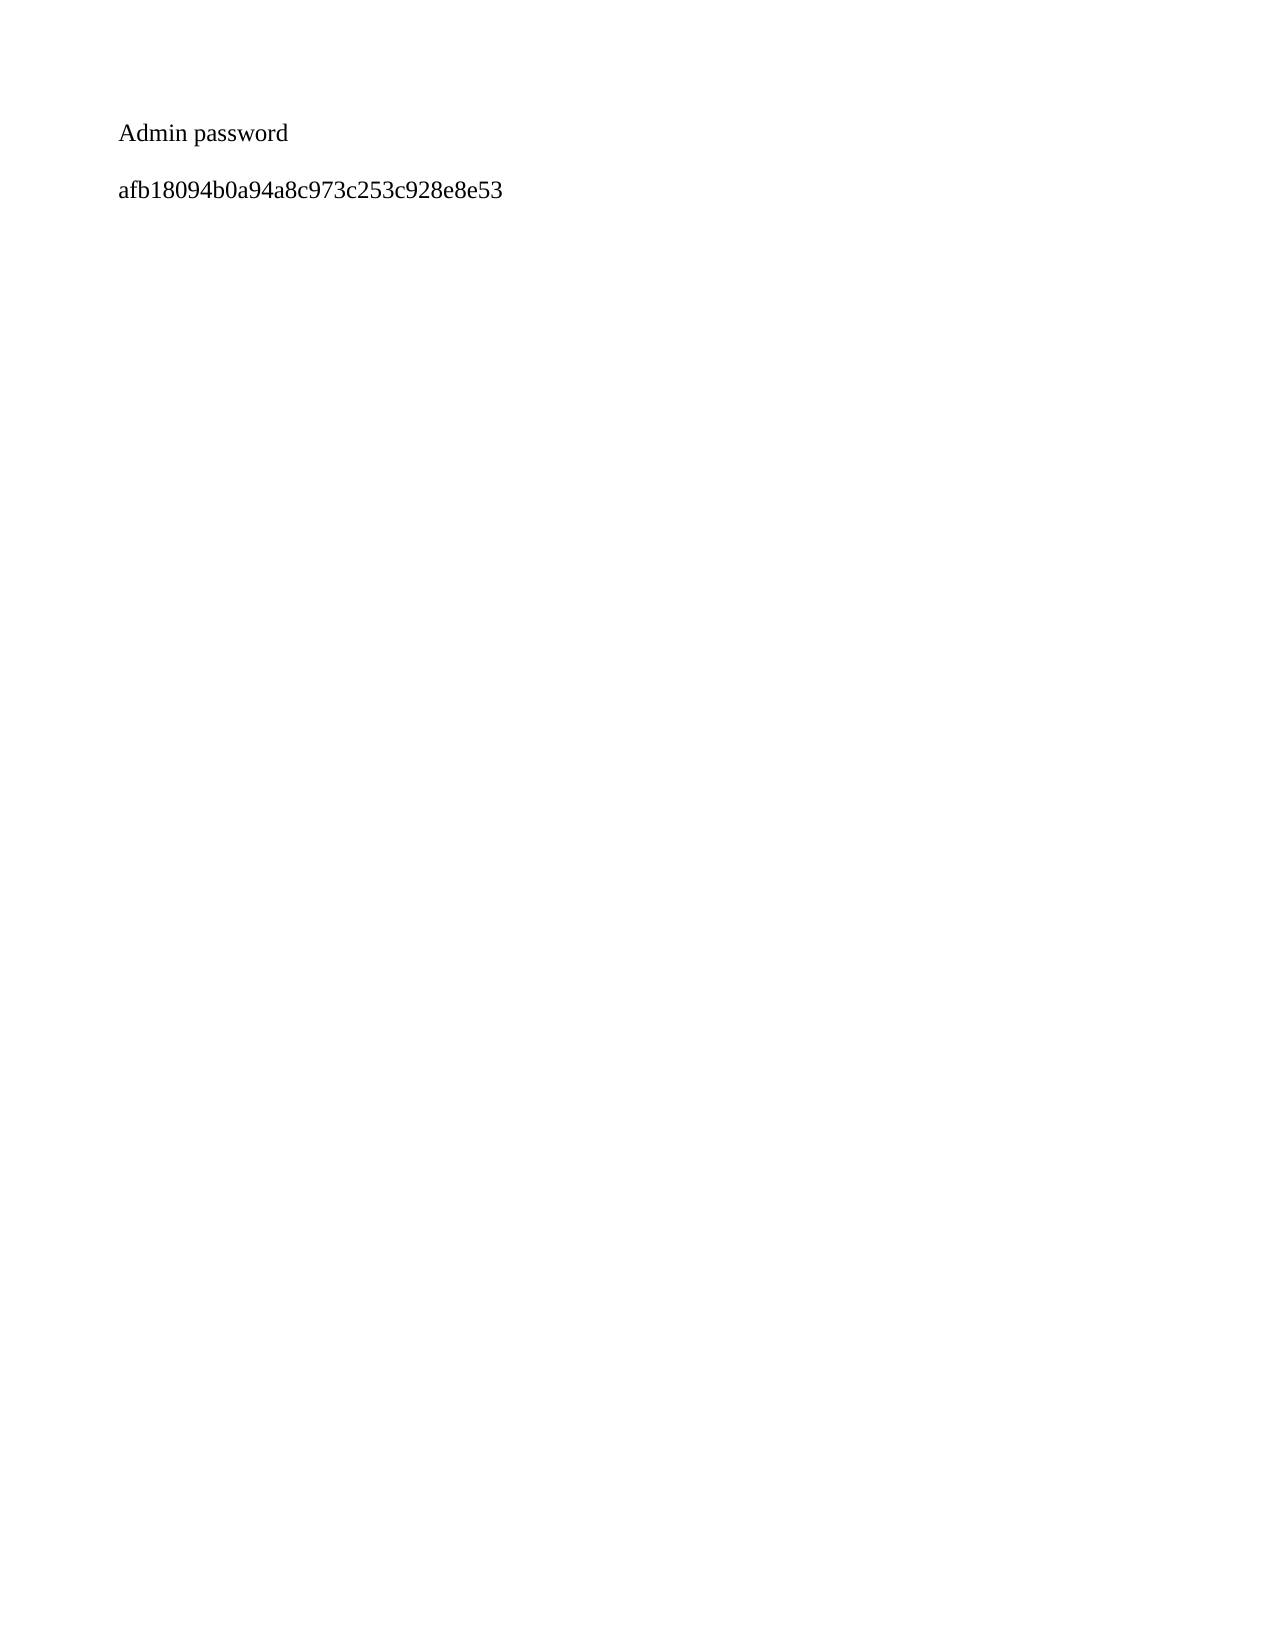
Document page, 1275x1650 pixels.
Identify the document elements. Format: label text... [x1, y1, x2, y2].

text afb18094b0a94a8c973c253c928e8e53 [118, 176, 1157, 204]
text Admin password [118, 118, 1157, 147]
